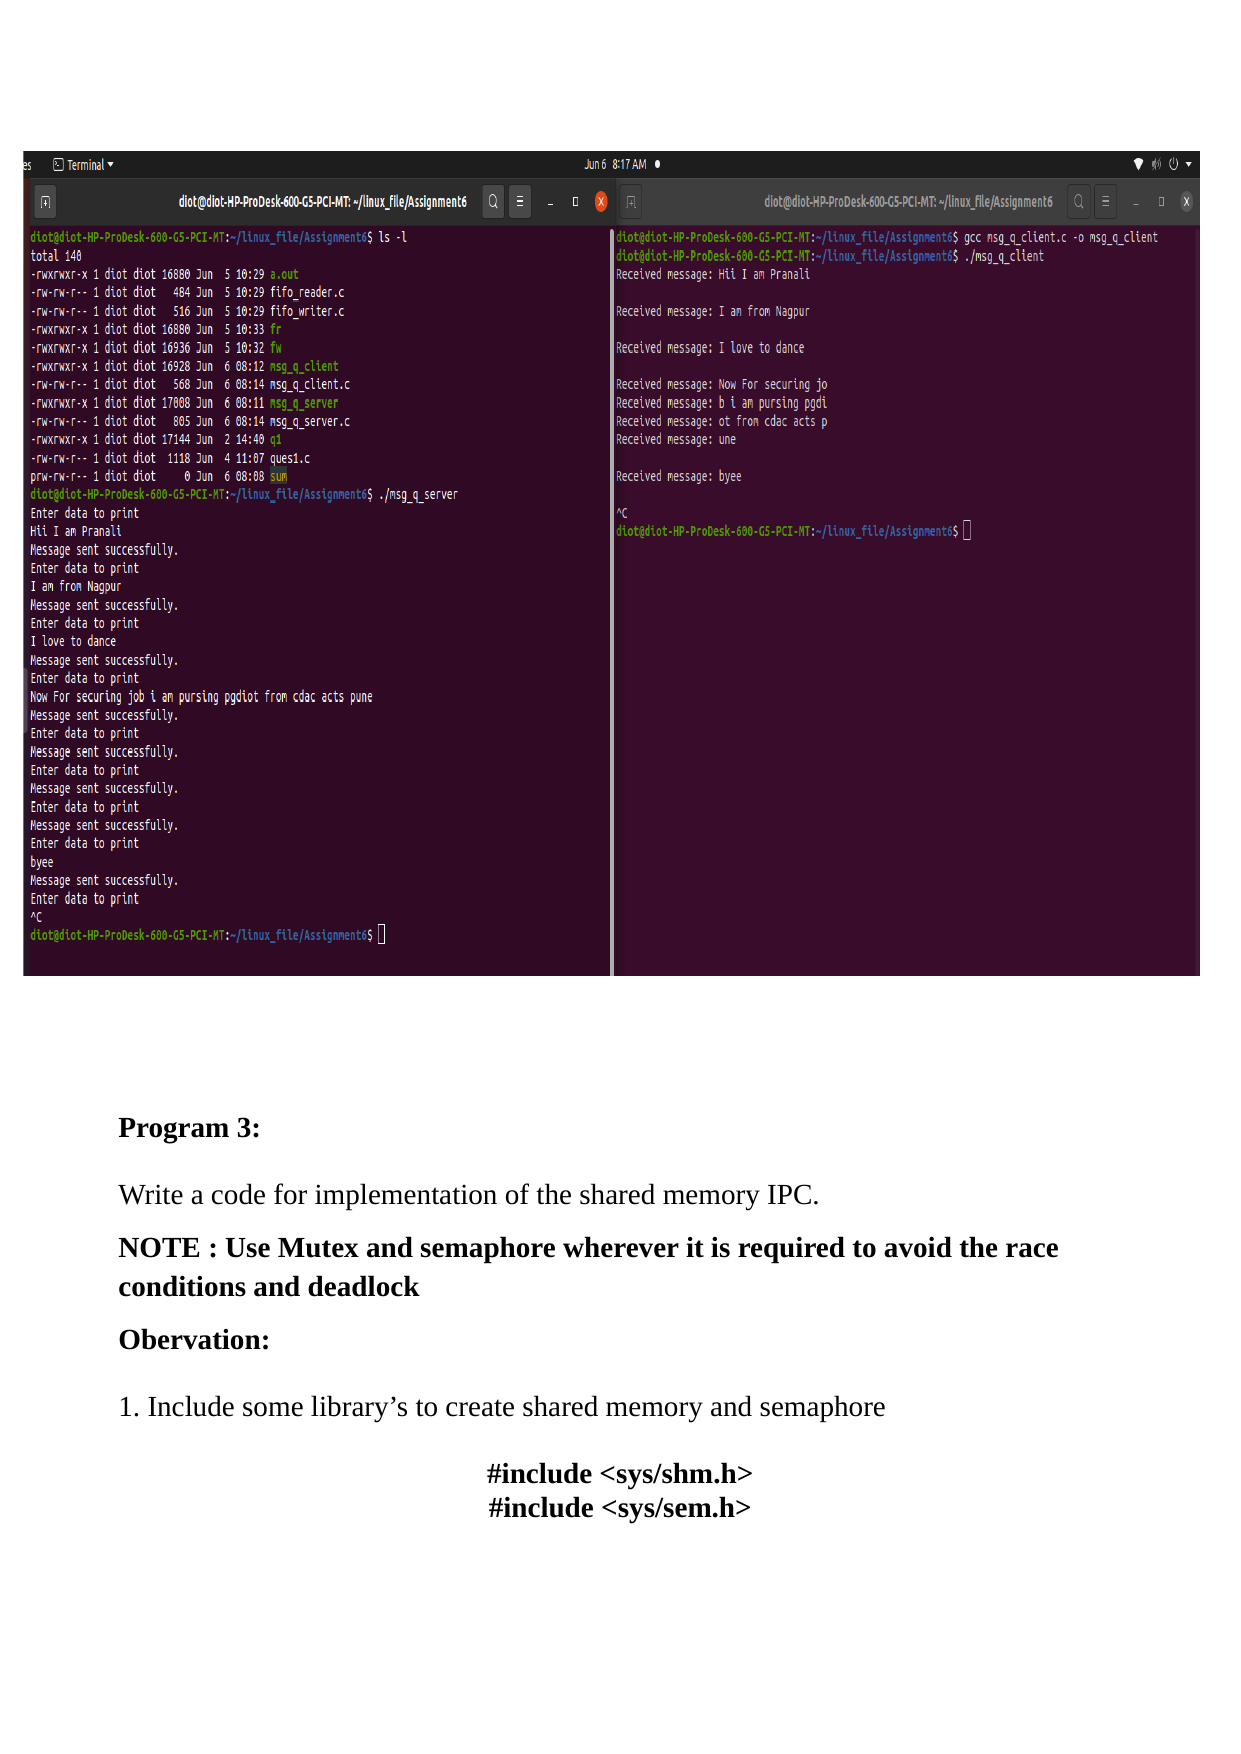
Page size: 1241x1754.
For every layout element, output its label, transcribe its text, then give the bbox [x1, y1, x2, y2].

picture [23, 151, 1200, 976]
text Program 3: [118, 1110, 1122, 1144]
text #include <sys/sem.h> [118, 1490, 1122, 1523]
text NOTE : Use Mutex and semaphore wherever it is required to avoid the race conditions and deadlock [118, 1230, 1122, 1302]
text #include <sys/shm.h> [118, 1456, 1122, 1490]
text Obervation: [118, 1322, 1122, 1356]
text 1. Include some library’s to create shared memory and semaphore [118, 1389, 1122, 1423]
text Write a code for implementation of the shared memory IPC. [118, 1177, 1122, 1211]
